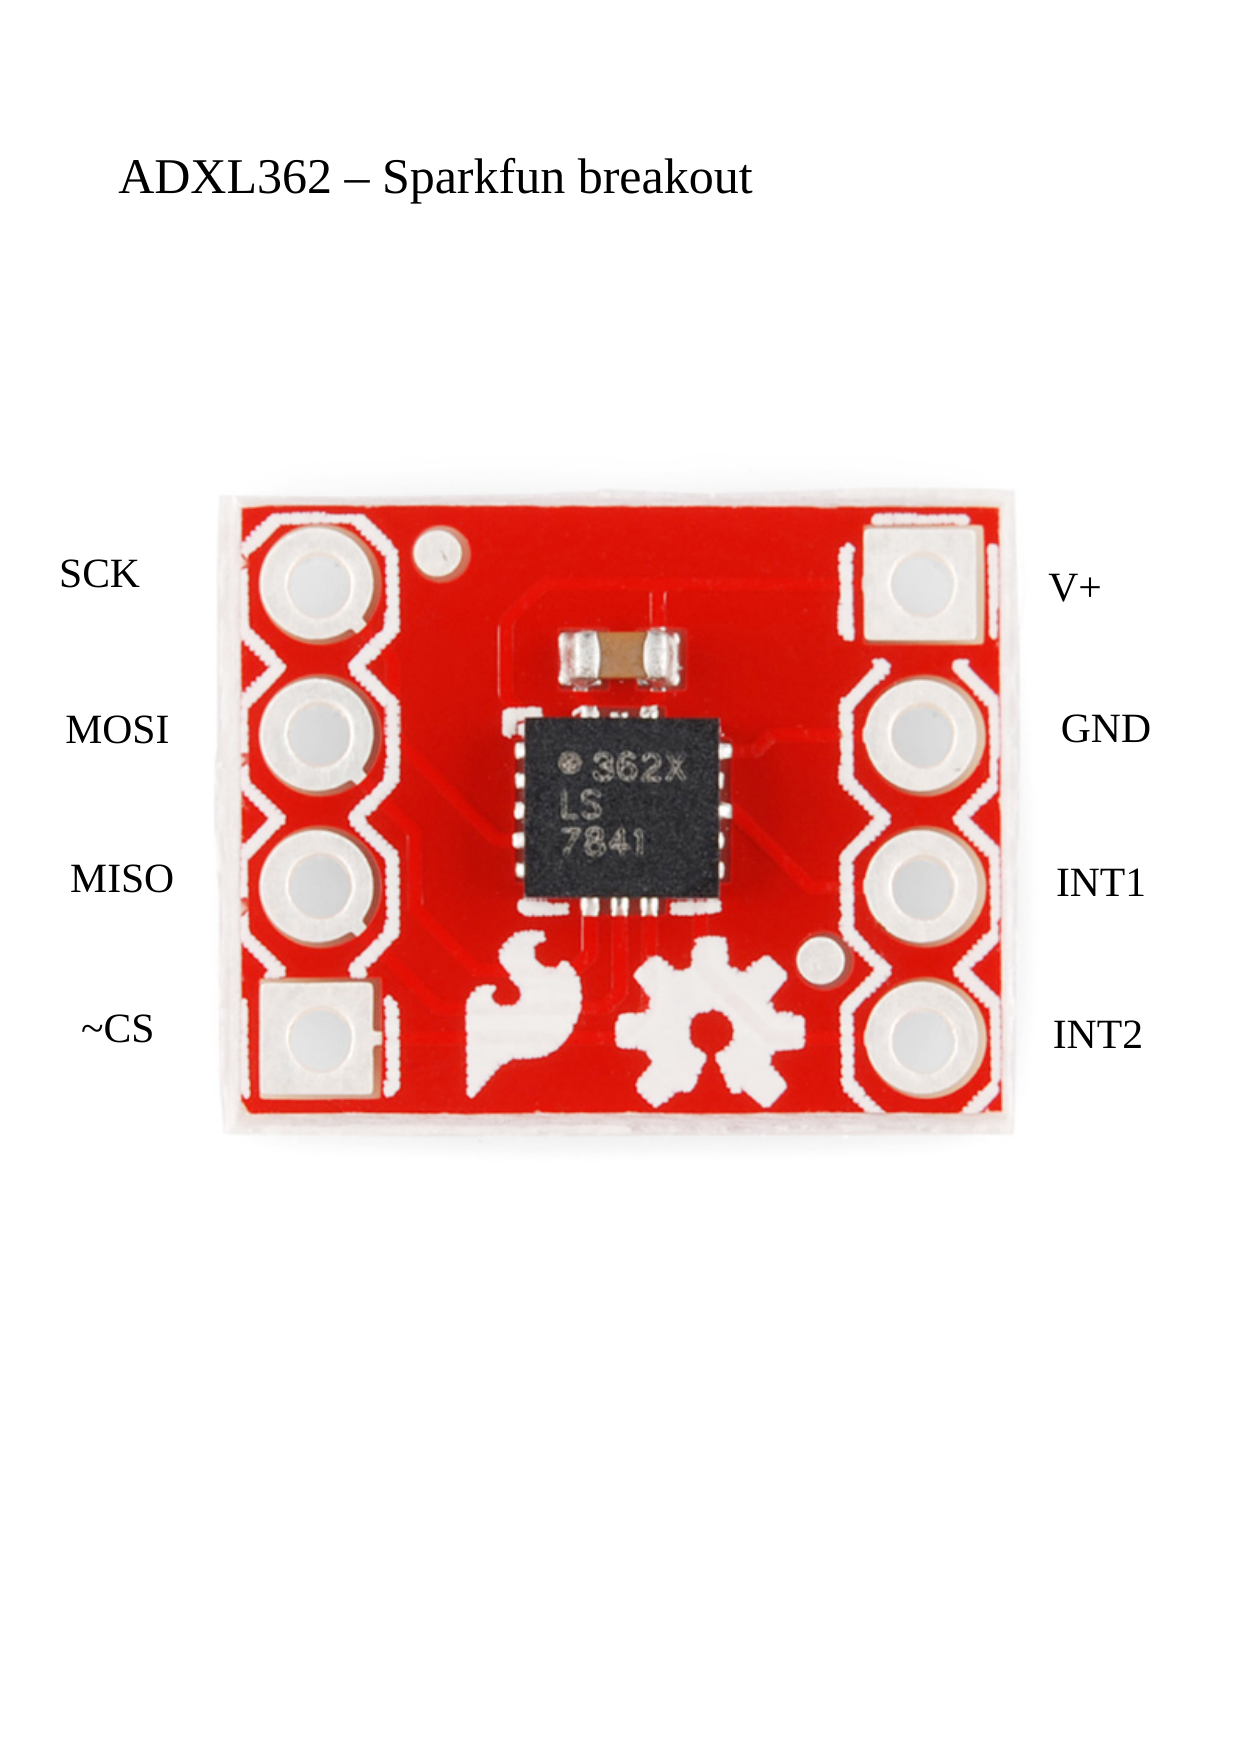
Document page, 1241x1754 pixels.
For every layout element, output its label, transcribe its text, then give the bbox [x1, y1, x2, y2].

picture [151, 334, 1089, 1272]
picture [151, 866, 168, 891]
text ADXL362 – Sparkfun breakout [118, 147, 1122, 204]
